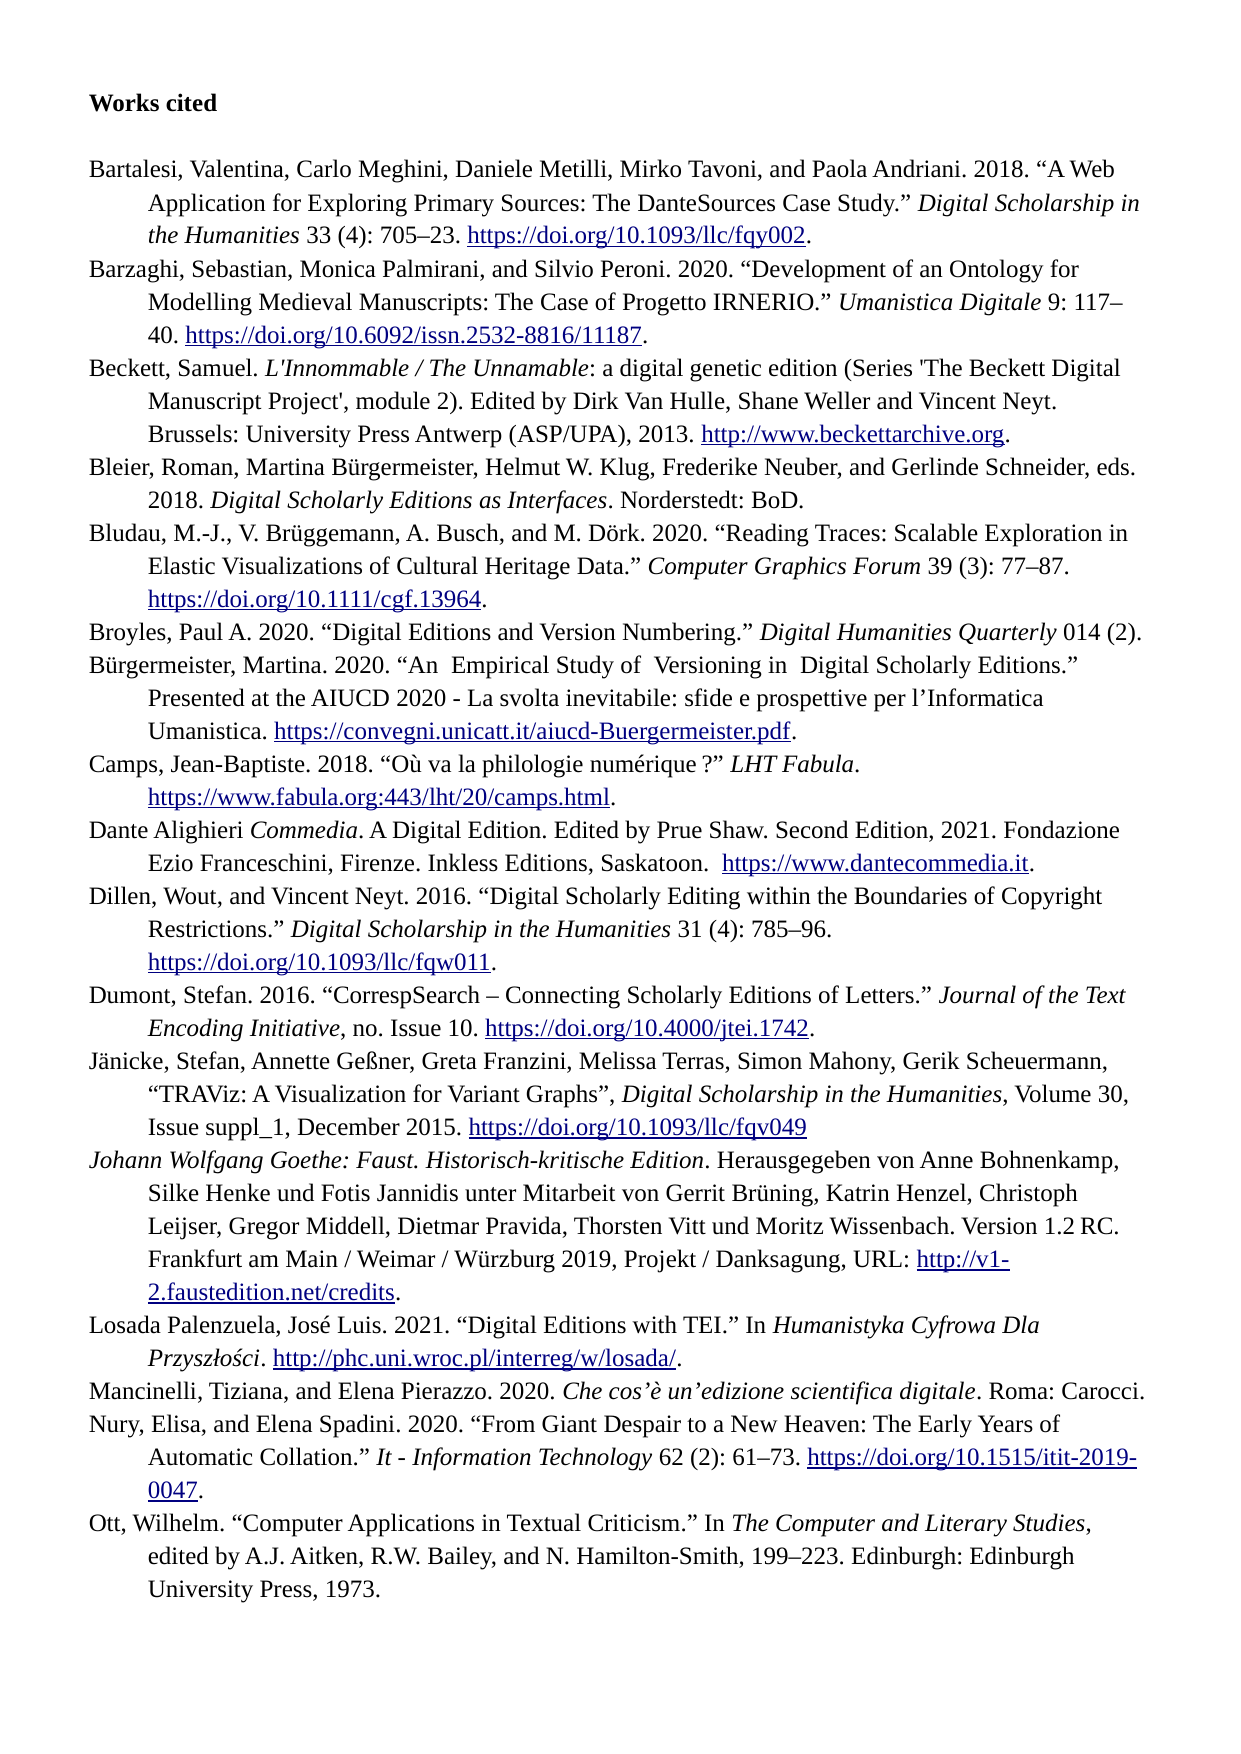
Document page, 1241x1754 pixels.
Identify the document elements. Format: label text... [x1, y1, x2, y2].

text Jänicke, Stefan, Annette Geßner, Greta Franzini, Melissa Terras, Simon Mahony, Gerik Scheuermann, “TRAViz: A Visualization for Variant Graphs”, Digital Scholarship in the Humanities, Volume 30, Issue suppl_1, December 2015. https://doi.org/10.1093/llc/fqv049 [88, 1046, 1152, 1141]
text Dante Alighieri Commedia. A Digital Edition. Edited by Prue Shaw. Second Edition, 2021. Fondazione Ezio Franceschini, Firenze. Inkless Editions, Saskatoon. https://www.dantecommedia.it. [88, 815, 1152, 877]
text Mancinelli, Tiziana, and Elena Pierazzo. 2020. Che cos’è un’edizione scientifica digitale. Roma: Carocci. [88, 1376, 1152, 1405]
text Bleier, Roman, Martina Bürgermeister, Helmut W. Klug, Frederike Neuber, and Gerlinde Schneider, eds. 2018. Digital Scholarly Editions as Interfaces. Norderstedt: BoD. [88, 452, 1152, 513]
text Bürgermeister, Martina. 2020. “An Empirical Study of Versioning in Digital Scholarly Editions.” Presented at the AIUCD 2020 - La svolta inevitabile: sfide e prospettive per l’Informatica Umanistica. https://convegni.unicatt.it/aiucd-Buergermeister.pdf. [88, 650, 1152, 745]
text Johann Wolfgang Goethe: Faust. Historisch-kritische Edition. Herausgegeben von Anne Bohnenkamp, Silke Henke und Fotis Jannidis unter Mitarbeit von Gerrit Brüning, Katrin Henzel, Christoph Leijser, Gregor Middell, Dietmar Pravida, Thorsten Vitt und Moritz Wissenbach. Version 1.2 RC. Frankfurt am Main / Weimar / Würzburg 2019, Projekt / Danksagung, URL: http://v1-2.faustedition.net/credits. [88, 1145, 1152, 1306]
text Works cited [88, 88, 1152, 117]
text Beckett, Samuel. L'Innommable / The Unnamable: a digital genetic edition (Series 'The Beckett Digital Manuscript Project', module 2). Edited by Dirk Van Hulle, Shane Weller and Vincent Neyt. Brussels: University Press Antwerp (ASP/UPA), 2013. http://www.beckettarchive.org. [88, 353, 1152, 447]
text Broyles, Paul A. 2020. “Digital Editions and Version Numbering.” Digital Humanities Quarterly 014 (2). [88, 617, 1152, 646]
text Barzaghi, Sebastian, Monica Palmirani, and Silvio Peroni. 2020. “Development of an Ontology for Modelling Medieval Manuscripts: The Case of Progetto IRNERIO.” Umanistica Digitale 9: 117–40. https://doi.org/10.6092/issn.2532-8816/11187. [88, 254, 1152, 348]
text Dumont, Stefan. 2016. “CorrespSearch – Connecting Scholarly Editions of Letters.” Journal of the Text Encoding Initiative, no. Issue 10. https://doi.org/10.4000/jtei.1742. [88, 980, 1152, 1042]
text Bartalesi, Valentina, Carlo Meghini, Daniele Metilli, Mirko Tavoni, and Paola Andriani. 2018. “A Web Application for Exploring Primary Sources: The DanteSources Case Study.” Digital Scholarship in the Humanities 33 (4): 705–23. https://doi.org/10.1093/llc/fqy002. [88, 154, 1152, 249]
text Nury, Elisa, and Elena Spadini. 2020. “From Giant Despair to a New Heaven: The Early Years of Automatic Collation.” It - Information Technology 62 (2): 61–73. https://doi.org/10.1515/itit-2019-0047. [88, 1409, 1152, 1504]
text Ott, Wilhelm. “Computer Applications in Textual Criticism.” In The Computer and Literary Studies, edited by A.J. Aitken, R.W. Bailey, and N. Hamilton-Smith, 199–223. Edinburgh: Edinburgh University Press, 1973. [88, 1508, 1152, 1603]
text Camps, Jean-Baptiste. 2018. “Où va la philologie numérique ?” LHT Fabula. https://www.fabula.org:443/lht/20/camps.html. [88, 749, 1152, 811]
text Losada Palenzuela, José Luis. 2021. “Digital Editions with TEI.” In Humanistyka Cyfrowa Dla Przyszłości. http://phc.uni.wroc.pl/interreg/w/losada/. [88, 1310, 1152, 1372]
text Dillen, Wout, and Vincent Neyt. 2016. “Digital Scholarly Editing within the Boundaries of Copyright Restrictions.” Digital Scholarship in the Humanities 31 (4): 785–96. https://doi.org/10.1093/llc/fqw011. [88, 881, 1152, 976]
text Bludau, M.-J., V. Brüggemann, A. Busch, and M. Dörk. 2020. “Reading Traces: Scalable Exploration in Elastic Visualizations of Cultural Heritage Data.” Computer Graphics Forum 39 (3): 77–87. https://doi.org/10.1111/cgf.13964. [88, 518, 1152, 613]
